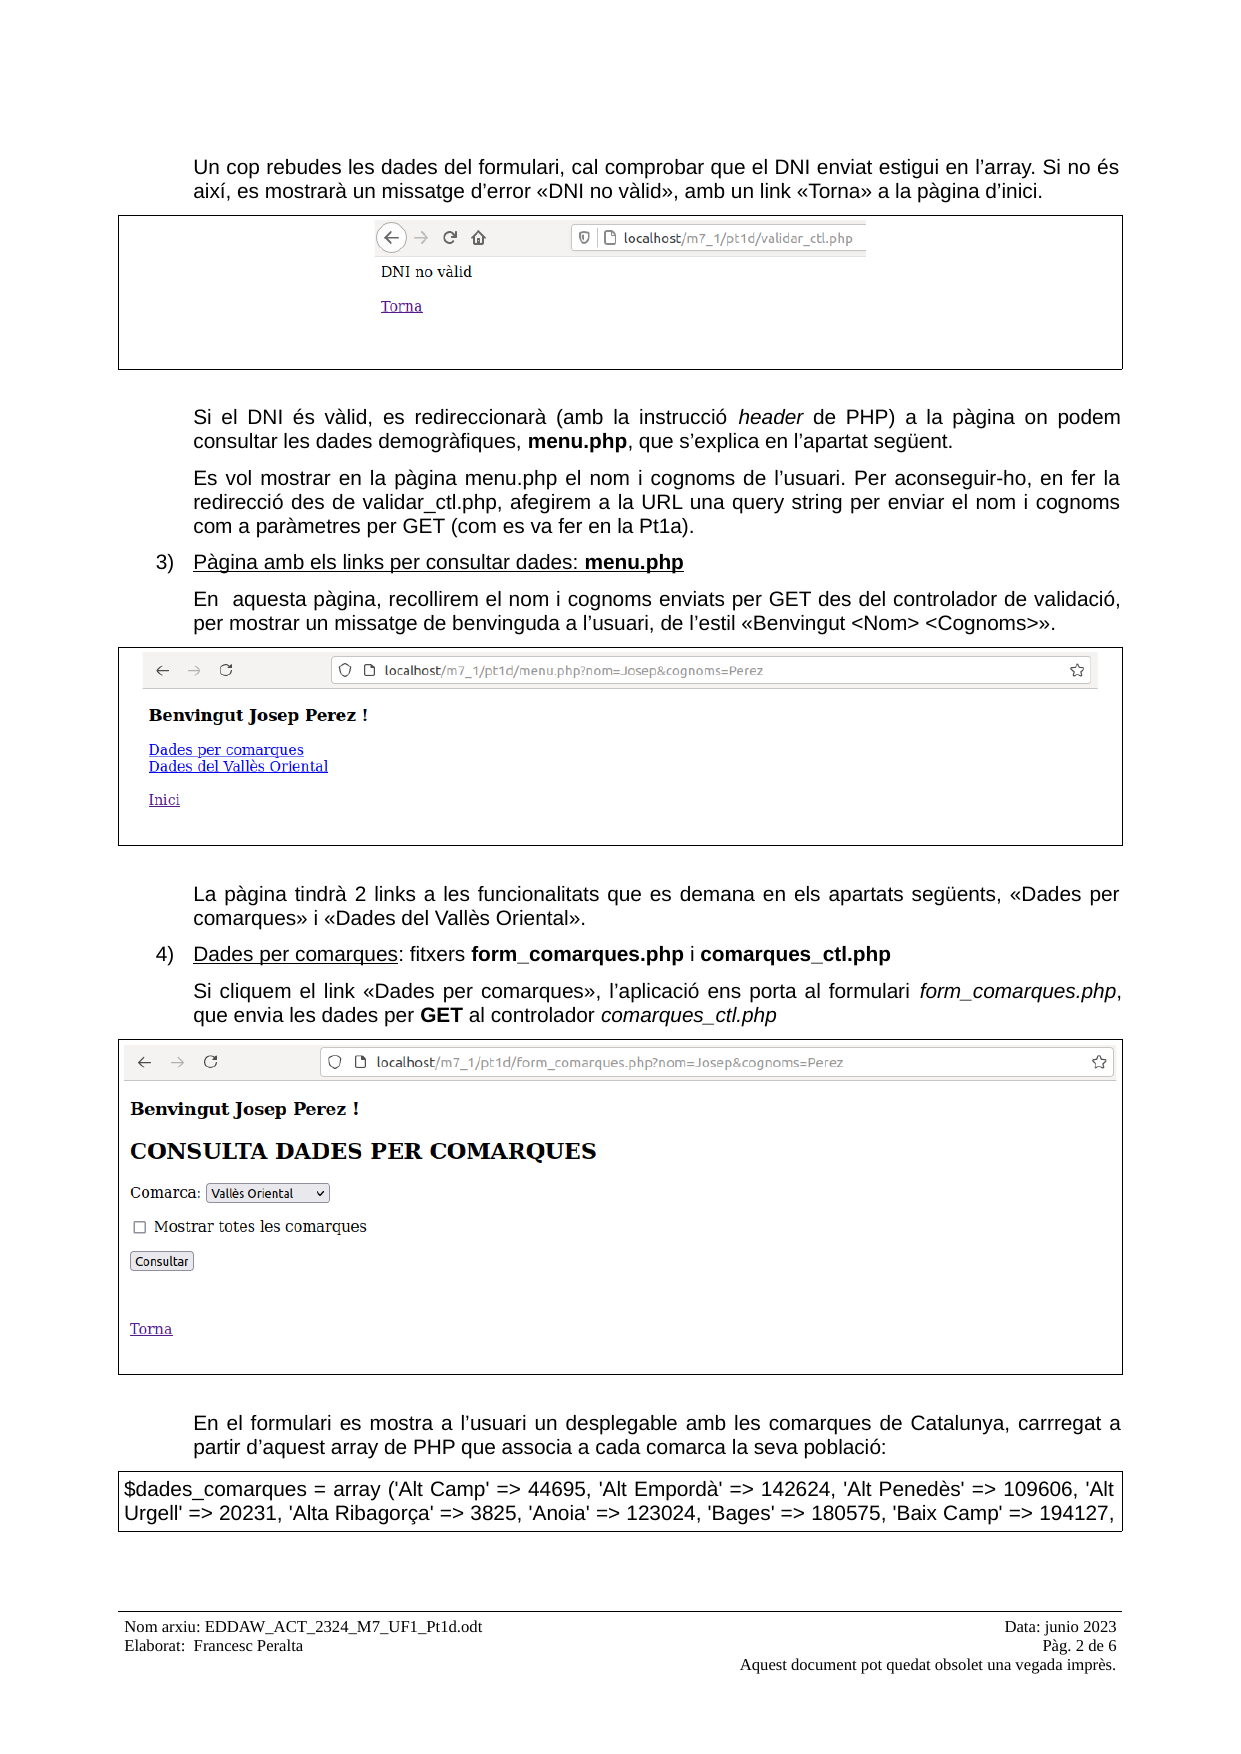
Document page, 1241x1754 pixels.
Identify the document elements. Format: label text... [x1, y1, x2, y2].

picture [123, 1045, 1117, 1345]
list En el formulari es mostra a l’usuari un desplegable amb les comarques de Catalunya, carrregat a partir d’aquest array de PHP que associa a cada comarca la seva població: [156, 1411, 1122, 1459]
list Un cop rebudes les dades del formulari, cal comprobar que el DNI enviat estigui en l’array. Si no és així, es mostrarà un missatge d’error «DNI no vàlid», amb un link «Torna» a la pàgina d’inici. [156, 154, 1122, 202]
list Dades per comarques: fitxers form_comarques.php i comarques_ctl.php [156, 942, 1122, 966]
list Es vol mostrar en la pàgina menu.php el nom i cognoms de l’usuari. Per aconseguir-ho, en fer la redirecció des de validar_ctl.php, afegirem a la URL una query string per enviar el nom i cognoms com a paràmetres per GET (com es va fer en la Pt1a). [156, 466, 1122, 537]
list Pàgina amb els links per consultar dades: menu.php [156, 550, 1122, 574]
picture [142, 652, 1098, 816]
table_header $dades_comarques = array ('Alt Camp' => 44695, 'Alt Empordà' => 142624, 'Alt Penedès' => 109606, 'Alt Urgell' => 20231, 'Alta Ribagorça' => 3825, 'Anoia' => 123024, 'Bages' => 180575, 'Baix Camp' => 194127, [119, 1472, 1122, 1531]
list Si el DNI és vàlid, es redireccionarà (amb la instrucció header de PHP) a la pàgina on podem consultar les dades demogràfiques, menu.php, que s’explica en l’apartat següent. [156, 405, 1122, 453]
list Si cliquem el link «Dades per comarques», l’aplicació ens porta al formulari form_comarques.php, que envia les dades per GET al controlador comarques_ctl.php [156, 979, 1122, 1027]
list En aquesta pàgina, recollirem el nom i cognoms enviats per GET des del controlador de validació, per mostrar un missatge de benvinguda a l’usuari, de l’estil «Benvingut <Nom> <Cognoms>». [156, 586, 1122, 634]
picture [374, 220, 866, 339]
table_header [119, 216, 1122, 369]
table_header [119, 1040, 1122, 1374]
table_header [119, 648, 1122, 845]
list La pàgina tindrà 2 links a les funcionalitats que es demana en els apartats següents, «Dades per comarques» i «Dades del Vallès Oriental». [156, 882, 1122, 930]
